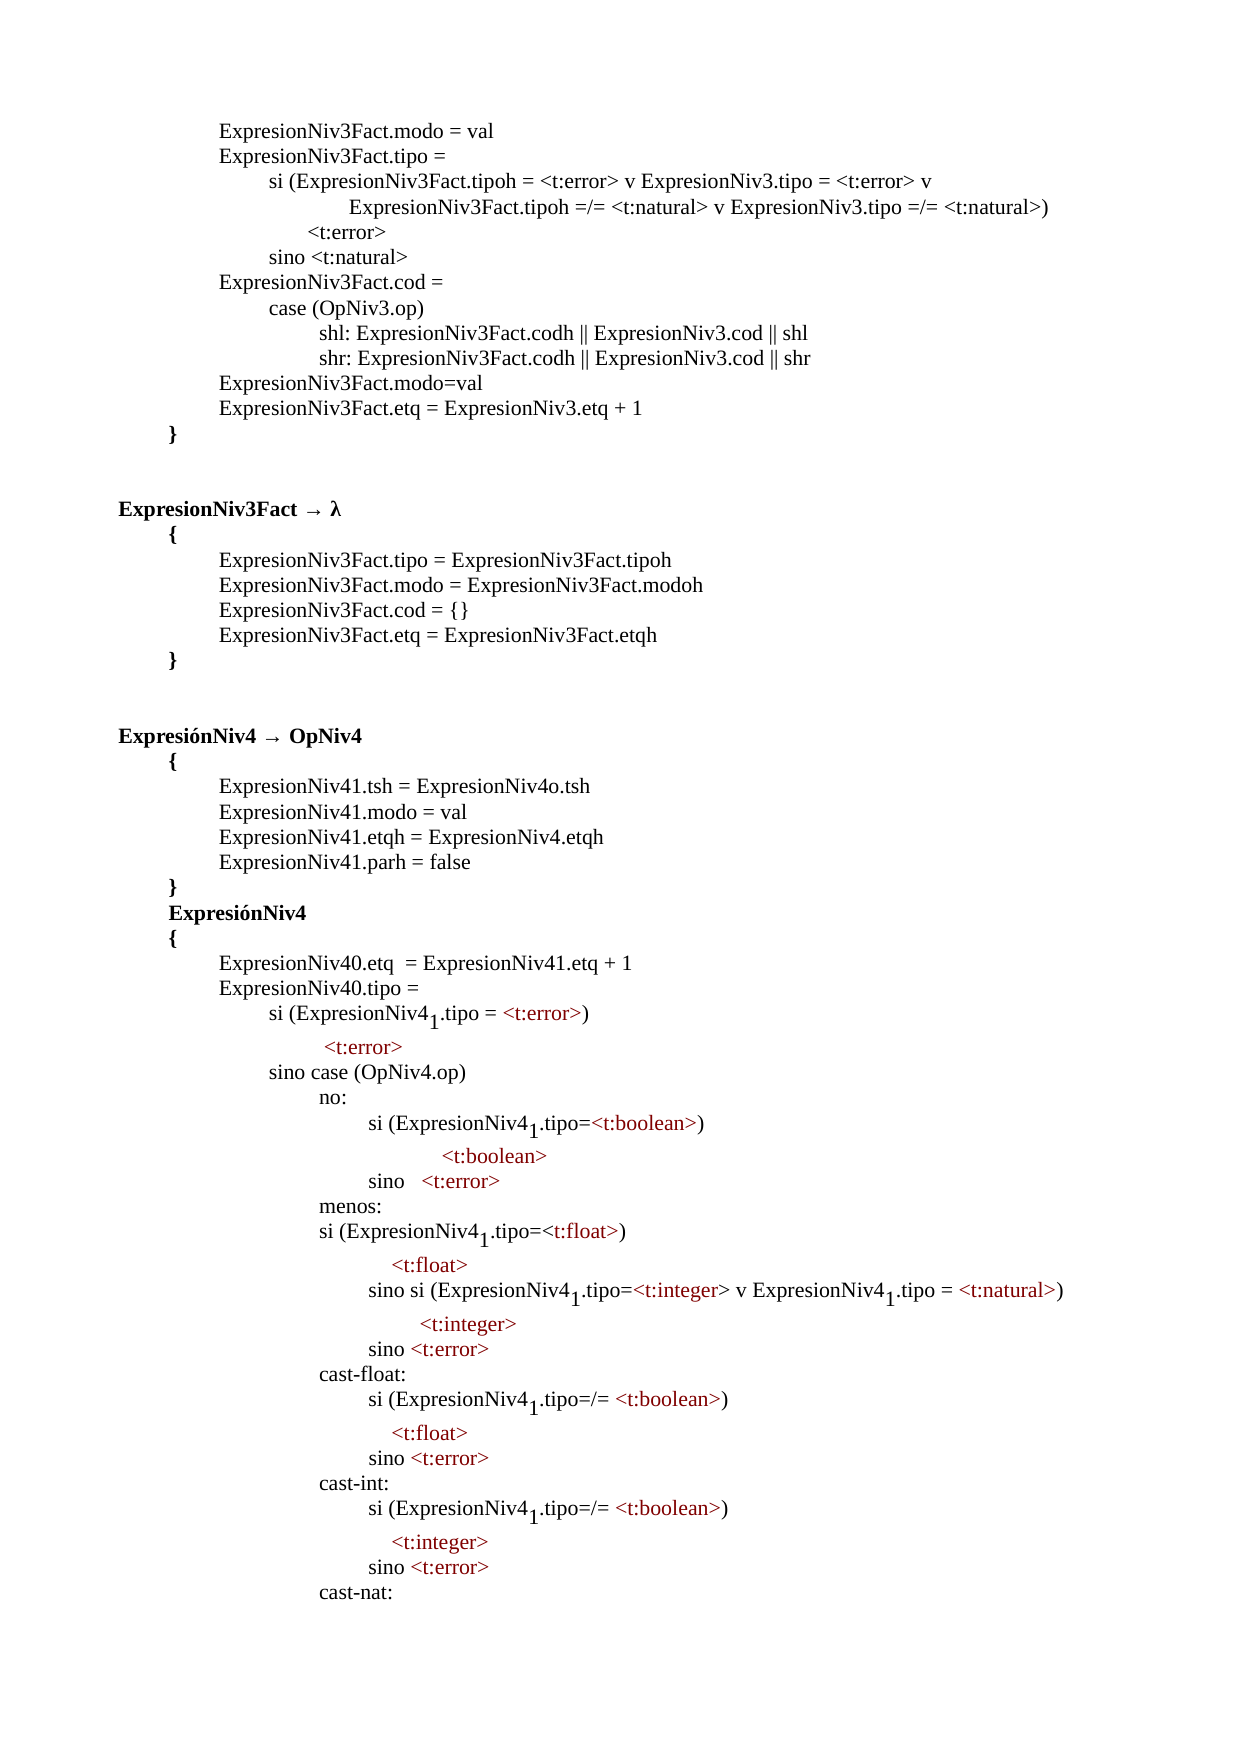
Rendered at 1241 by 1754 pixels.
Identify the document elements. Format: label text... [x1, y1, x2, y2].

text ExpresionNiv3Fact.modo = val [168, 118, 1122, 143]
text si (ExpresionNiv41.tipo=/= <t:boolean>) [118, 1386, 1122, 1420]
text ExpresiónNiv4 → OpNiv4 [118, 723, 1122, 748]
text sino <t:error> [118, 1554, 1122, 1579]
text si (ExpresionNiv3Fact.tipoh = <t:error> v ExpresionNiv3.tipo = <t:error> v [168, 168, 1122, 194]
text ExpresionNiv3Fact.tipo = ExpresionNiv3Fact.tipoh [168, 547, 1122, 572]
text sino si (ExpresionNiv41.tipo=<t:integer> v ExpresionNiv41.tipo = <t:natural>) [118, 1277, 1122, 1311]
text shl: ExpresionNiv3Fact.codh || ExpresionNiv3.cod || shl [118, 320, 1122, 345]
text } [168, 421, 1122, 446]
text ExpresionNiv3Fact.cod = {} [118, 597, 1122, 622]
text ExpresionNiv41.tsh = ExpresionNiv4o.tsh [118, 773, 1122, 799]
text ExpresionNiv3Fact.etq = ExpresionNiv3Fact.etqh [168, 622, 1122, 647]
text ExpresionNiv40.etq = ExpresionNiv41.etq + 1 [168, 950, 1122, 975]
text cast-float: [118, 1361, 1122, 1386]
text sino <t:error> [118, 1336, 1122, 1361]
text ExpresionNiv3Fact.etq = ExpresionNiv3.etq + 1 [168, 395, 1122, 421]
text ExpresionNiv3Fact.modo = ExpresionNiv3Fact.modoh [168, 572, 1122, 597]
text { [168, 925, 1122, 950]
text <t:error> [118, 1034, 1122, 1059]
text } [168, 874, 1122, 899]
text ExpresionNiv3Fact.cod = [118, 269, 1122, 294]
text } [168, 647, 1122, 673]
text case (OpNiv3.op) [118, 294, 1122, 320]
text ExpresionNiv41.parh = false [118, 849, 1122, 874]
text cast-int: [118, 1470, 1122, 1495]
text ExpresiónNiv4 [168, 899, 1122, 925]
text ExpresionNiv41.modo = val [118, 799, 1122, 824]
text no: [118, 1084, 1122, 1109]
text ExpresionNiv3Fact.tipo = [168, 143, 1122, 168]
text <t:float> [118, 1252, 1122, 1277]
text <t:float> [118, 1420, 1122, 1445]
text <t:error> [168, 219, 1122, 244]
text si (ExpresionNiv41.tipo=<t:boolean>) [118, 1109, 1122, 1143]
text si (ExpresionNiv41.tipo=<t:float>) [118, 1218, 1122, 1252]
text ExpresionNiv3Fact → λ [118, 496, 1122, 521]
text ExpresionNiv3Fact.tipoh =/= <t:natural> v ExpresionNiv3.tipo =/= <t:natural>) [168, 194, 1122, 219]
text sino <t:error> [118, 1445, 1122, 1470]
text ExpresionNiv40.tipo = [118, 975, 1122, 1000]
text { [168, 521, 1122, 547]
text ExpresionNiv41.etqh = ExpresionNiv4.etqh [118, 824, 1122, 849]
text si (ExpresionNiv41.tipo=/= <t:boolean>) [118, 1495, 1122, 1529]
text <t:integer> [118, 1529, 1122, 1554]
text { [168, 748, 1122, 773]
text sino <t:error> [118, 1168, 1122, 1193]
text sino <t:natural> [168, 244, 1122, 269]
text si (ExpresionNiv41.tipo = <t:error>) [118, 1000, 1122, 1034]
text menos: [118, 1193, 1122, 1218]
text <t:integer> [118, 1311, 1122, 1336]
text <t:boolean> [118, 1143, 1122, 1168]
text sino case (OpNiv4.op) [118, 1059, 1122, 1084]
text cast-nat: [118, 1579, 1122, 1604]
text shr: ExpresionNiv3Fact.codh || ExpresionNiv3.cod || shr [118, 345, 1122, 370]
text ExpresionNiv3Fact.modo=val [118, 370, 1122, 395]
